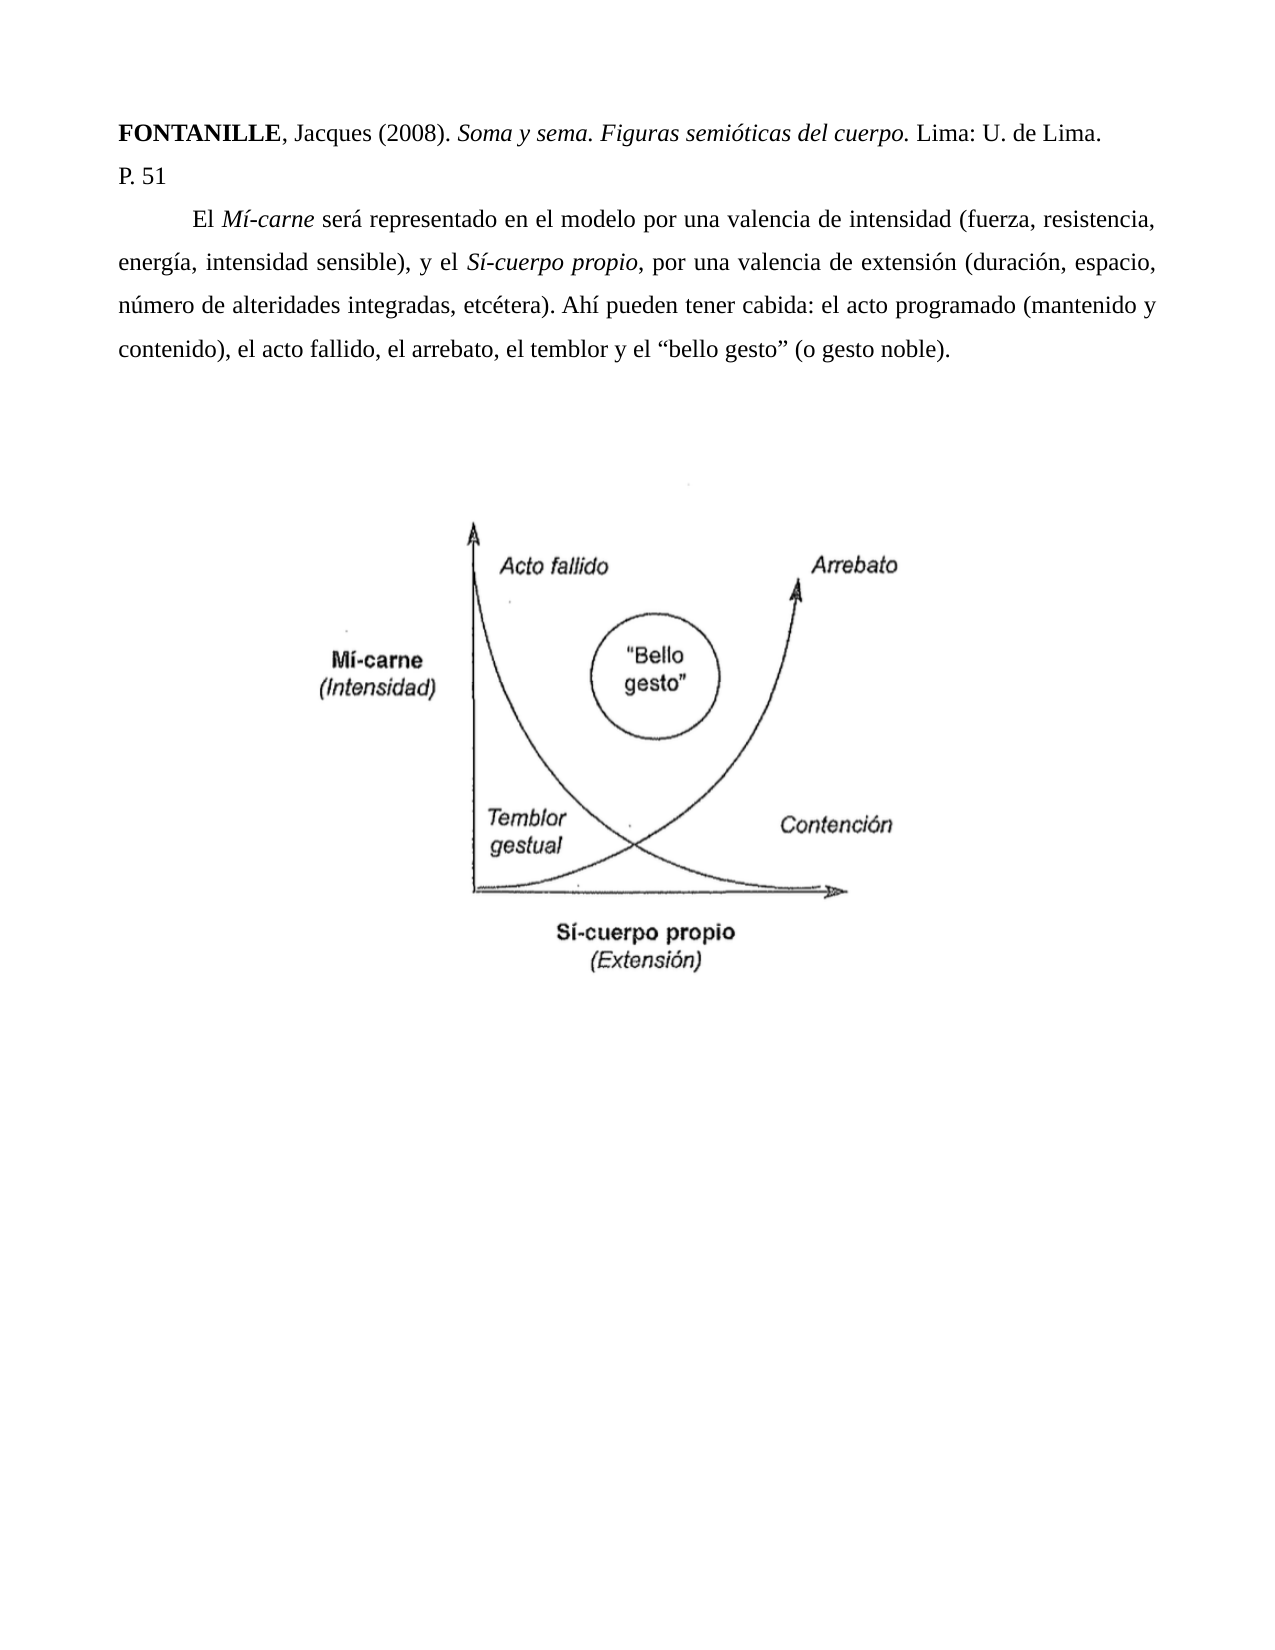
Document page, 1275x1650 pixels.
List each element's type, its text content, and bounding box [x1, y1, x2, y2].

text FONTANILLE, Jacques (2008). Soma y sema. Figuras semióticas del cuerpo. Lima: U. de Lima. [118, 118, 1157, 147]
picture [276, 446, 986, 1008]
text El Mí-carne será representado en el modelo por una valencia de intensidad (fuerza, resistencia, energía, intensidad sensible), y el Sí-cuerpo propio, por una valencia de extensión (duración, espacio, número de alteridades integradas, etcétera). Ahí pueden tener cabida: el acto programado (mantenido y contenido), el acto fallido, el arrebato, el temblor y el “bello gesto” (o gesto noble). [118, 204, 1157, 362]
text P. 51 [118, 161, 1157, 190]
